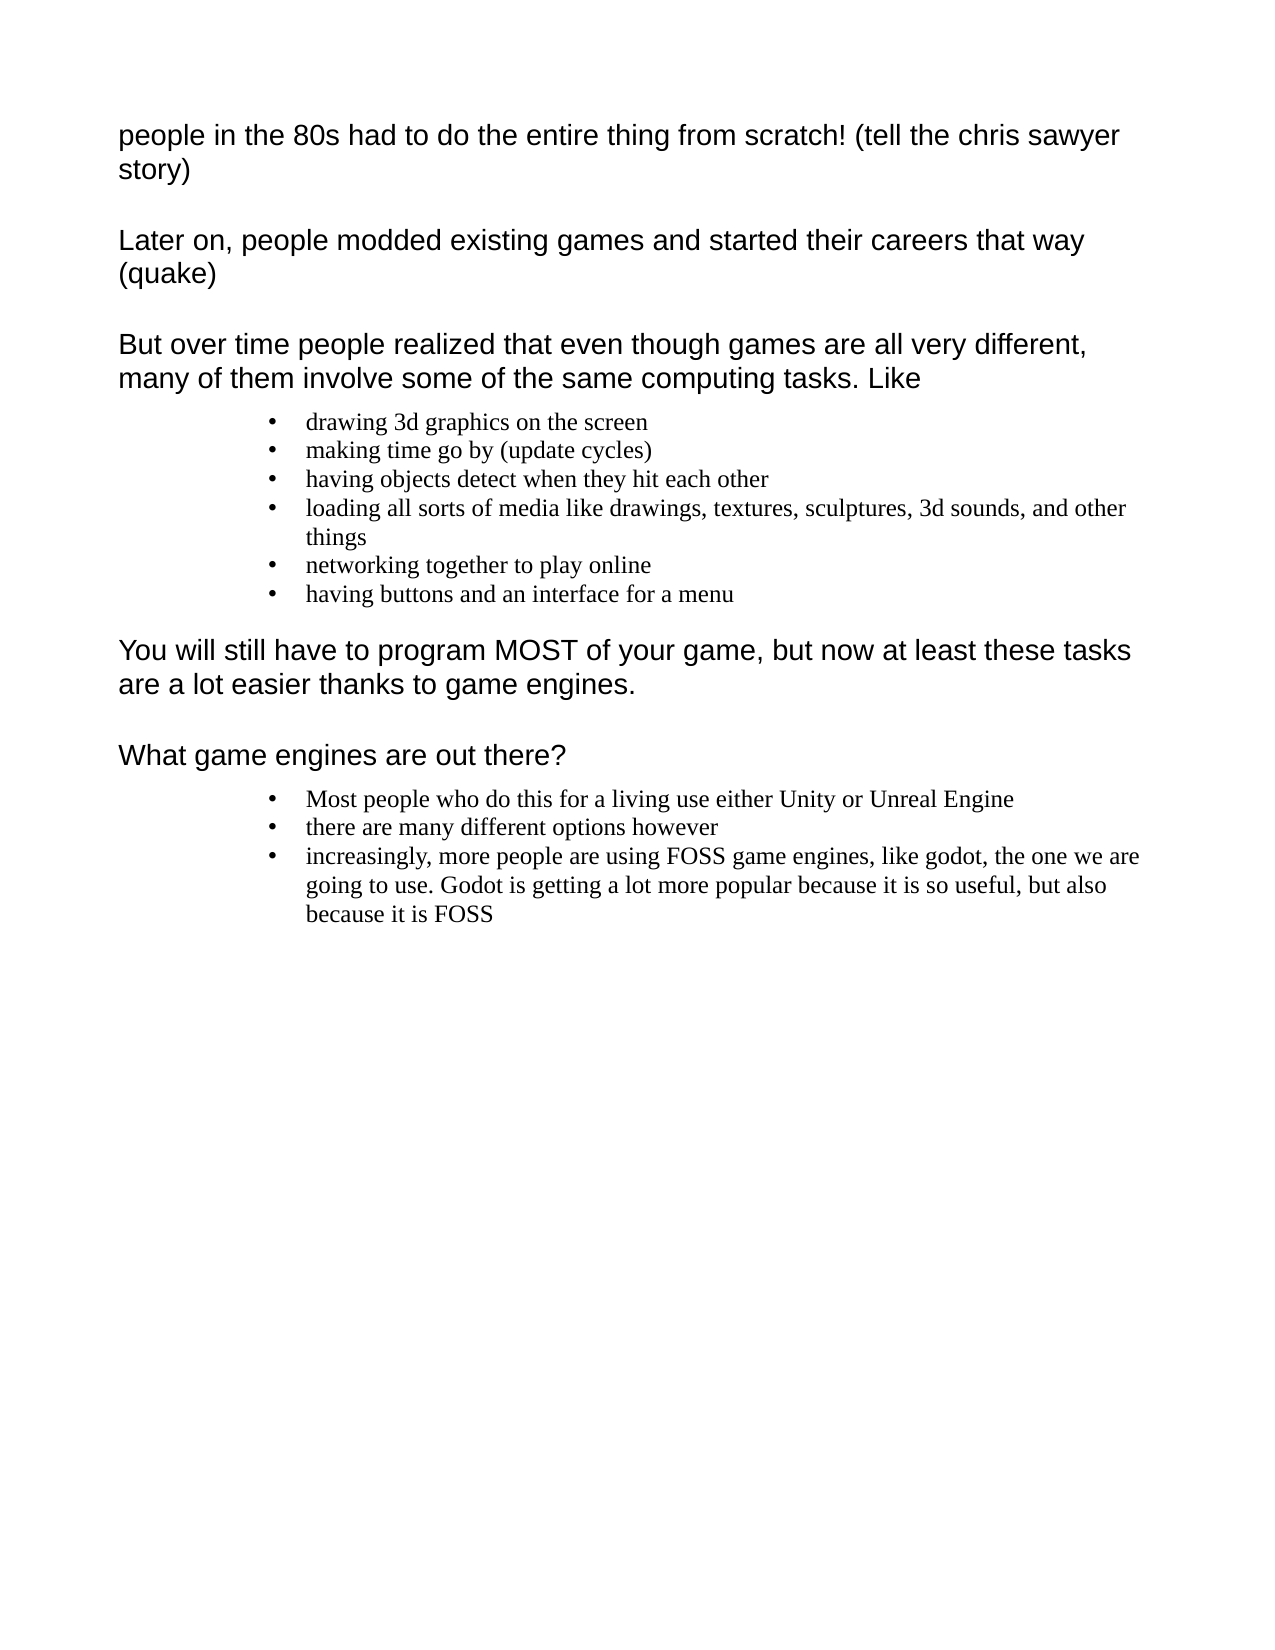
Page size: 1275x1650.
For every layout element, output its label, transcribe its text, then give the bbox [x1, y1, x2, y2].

subtitle Later on, people modded existing games and started their careers that way (quake) [118, 223, 1157, 290]
list Most people who do this for a living use either Unity or Unreal Engine [268, 784, 1157, 812]
subtitle What game engines are out there? [118, 738, 1157, 771]
list loading all sorts of media like drawings, textures, sculptures, 3d sounds, and other things [268, 493, 1157, 551]
subtitle people in the 80s had to do the entire thing from scratch! (tell the chris sawyer story) [118, 118, 1157, 185]
subtitle But over time people realized that even though games are all very different, many of them involve some of the same computing tasks. Like [118, 327, 1157, 394]
list there are many different options however [268, 812, 1157, 841]
subtitle You will still have to program MOST of your game, but now at least these tasks are a lot easier thanks to game engines. [118, 633, 1157, 700]
list increasingly, more people are using FOSS game engines, like godot, the one we are going to use. Godot is getting a lot more popular because it is so useful, but also because it is FOSS [268, 841, 1157, 927]
list having objects detect when they hit each other [268, 464, 1157, 493]
list having buttons and an interface for a menu [268, 579, 1157, 608]
list making time go by (update cycles) [268, 436, 1157, 464]
list networking together to play online [268, 551, 1157, 579]
list drawing 3d graphics on the screen [268, 407, 1157, 436]
